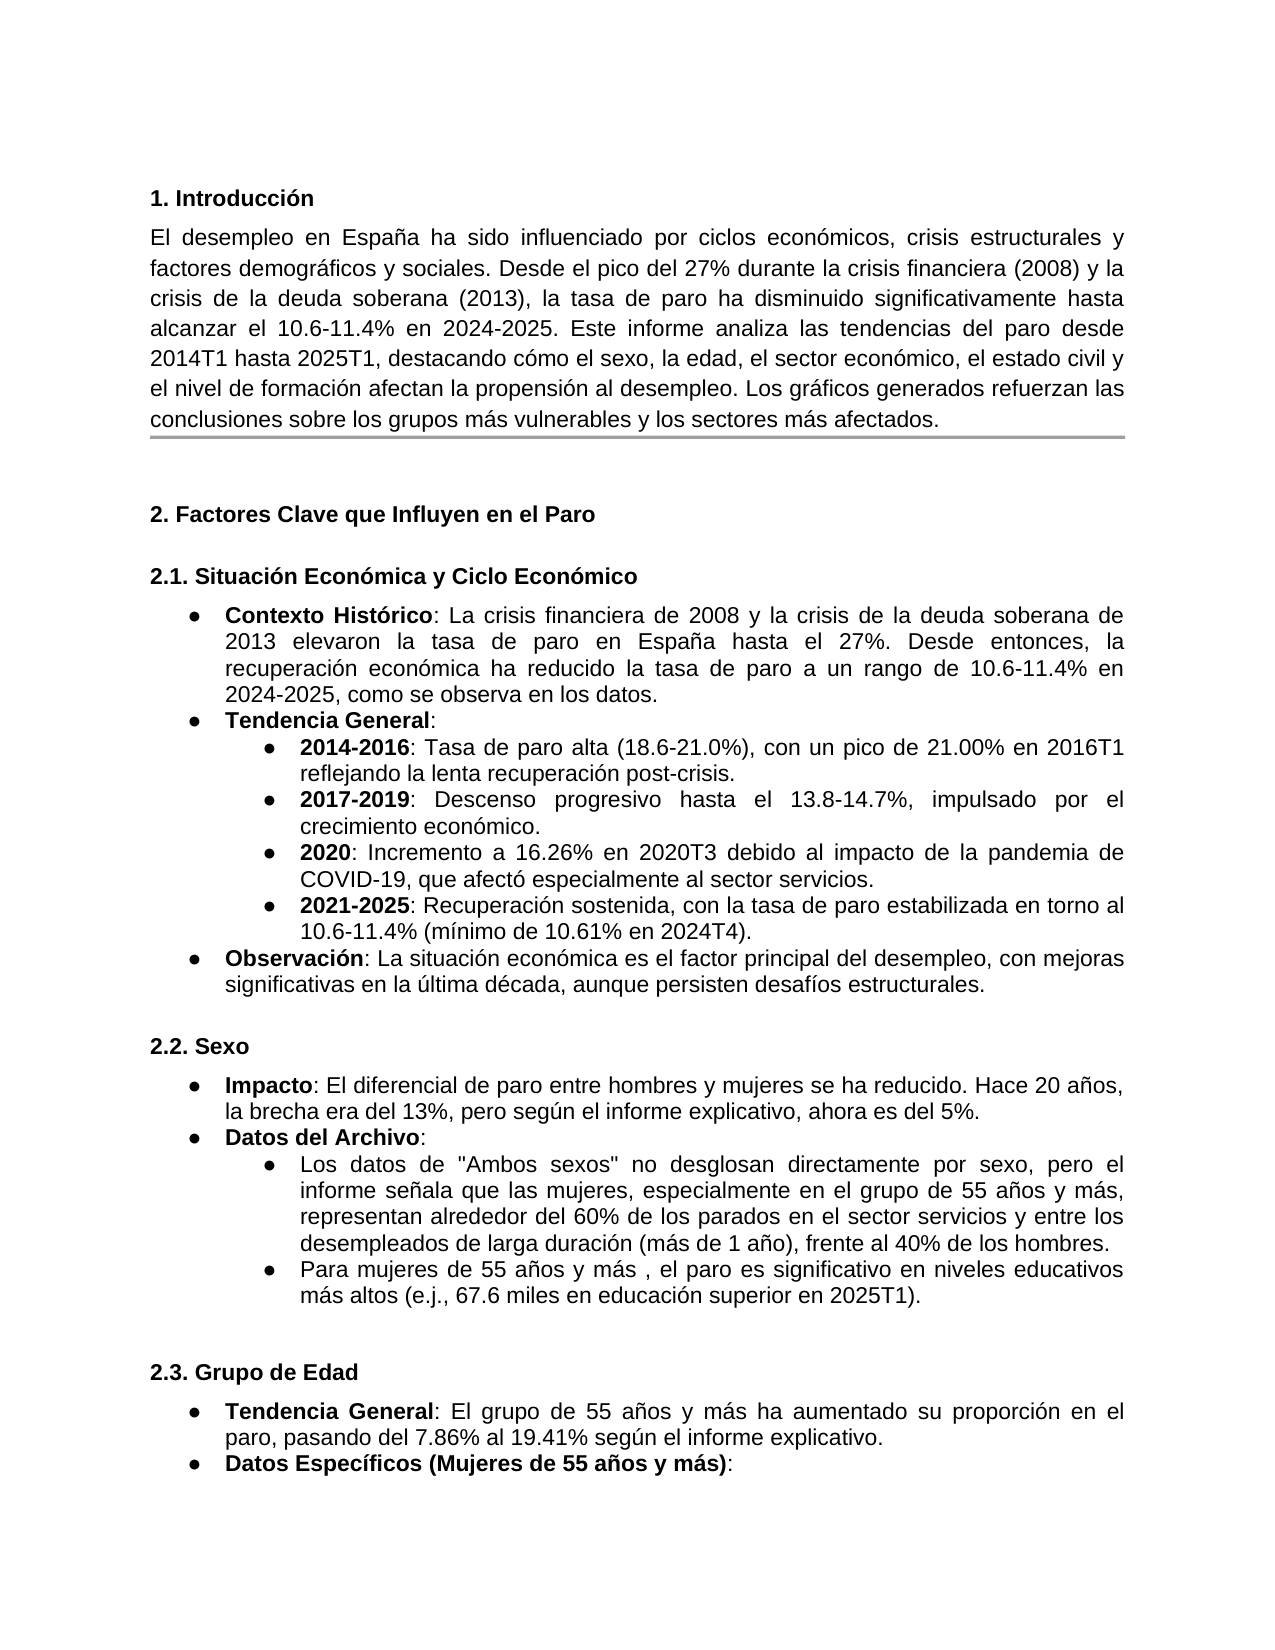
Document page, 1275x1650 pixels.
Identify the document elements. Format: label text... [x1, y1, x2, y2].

list 2021-2025: Recuperación sostenida, con la tasa de paro estabilizada en torno al 10.6-11.4% (mínimo de 10.61% en 2024T4). [262, 892, 1125, 944]
list Los datos de "Ambos sexos" no desglosan directamente por sexo, pero el informe señala que las mujeres, especialmente en el grupo de 55 años y más, representan alrededor del 60% de los parados en el sector servicios y entre los desempleados de larga duración (más de 1 año), frente al 40% de los hombres. [262, 1151, 1125, 1256]
list 2017-2019: Descenso progresivo hasta el 13.8-14.7%, impulsado por el crecimiento económico. [262, 786, 1125, 839]
list Impacto: El diferencial de paro entre hombres y mujeres se ha reducido. Hace 20 años, la brecha era del 13%, pero según el informe explicativo, ahora es del 5%. [187, 1072, 1125, 1124]
list Observación: La situación económica es el factor principal del desempleo, con mejoras significativas en la última década, aunque persisten desafíos estructurales. [187, 944, 1125, 997]
list Datos del Archivo: [187, 1124, 1125, 1151]
list 2020: Incremento a 16.26% en 2020T3 debido al impacto de la pandemia de COVID-19, que afectó especialmente al sector servicios. [262, 839, 1125, 892]
text 2. Factores Clave que Influyen en el Paro [150, 501, 1125, 528]
text 2.1. Situación Económica y Ciclo Económico [150, 563, 1125, 589]
list Para mujeres de 55 años y más , el paro es significativo en niveles educativos más altos (e.j., 67.6 miles en educación superior en 2025T1). [262, 1256, 1125, 1309]
text El desempleo en España ha sido influenciado por ciclos económicos, crisis estructurales y factores demográficos y sociales. Desde el pico del 27% durante la crisis financiera (2008) y la crisis de la deuda soberana (2013), la tasa de paro ha disminuido significativamente hasta alcanzar el 10.6-11.4% en 2024-2025. Este informe analiza las tendencias del paro desde 2014T1 hasta 2025T1, destacando cómo el sexo, la edad, el sector económico, el estado civil y el nivel de formación afectan la propensión al desempleo. Los gráficos generados refuerzan las conclusiones sobre los grupos más vulnerables y los sectores más afectados. [150, 224, 1125, 432]
list Tendencia General: [187, 707, 1125, 734]
text 1. Introducción [150, 185, 1125, 212]
list Tendencia General: El grupo de 55 años y más ha aumentado su proporción en el paro, pasando del 7.86% al 19.41% según el informe explicativo. [187, 1398, 1125, 1450]
list 2014-2016: Tasa de paro alta (18.6-21.0%), con un pico de 21.00% en 2016T1 reflejando la lenta recuperación post-crisis. [262, 734, 1125, 786]
list Datos Específicos (Mujeres de 55 años y más): [187, 1450, 1125, 1477]
text 2.3. Grupo de Edad [150, 1359, 1125, 1385]
list Contexto Histórico: La crisis financiera de 2008 y la crisis de la deuda soberana de 2013 elevaron la tasa de paro en España hasta el 27%. Desde entonces, la recuperación económica ha reducido la tasa de paro a un rango de 10.6-11.4% en 2024-2025, como se observa en los datos. [187, 602, 1125, 707]
text 2.2. Sexo [150, 1033, 1125, 1059]
